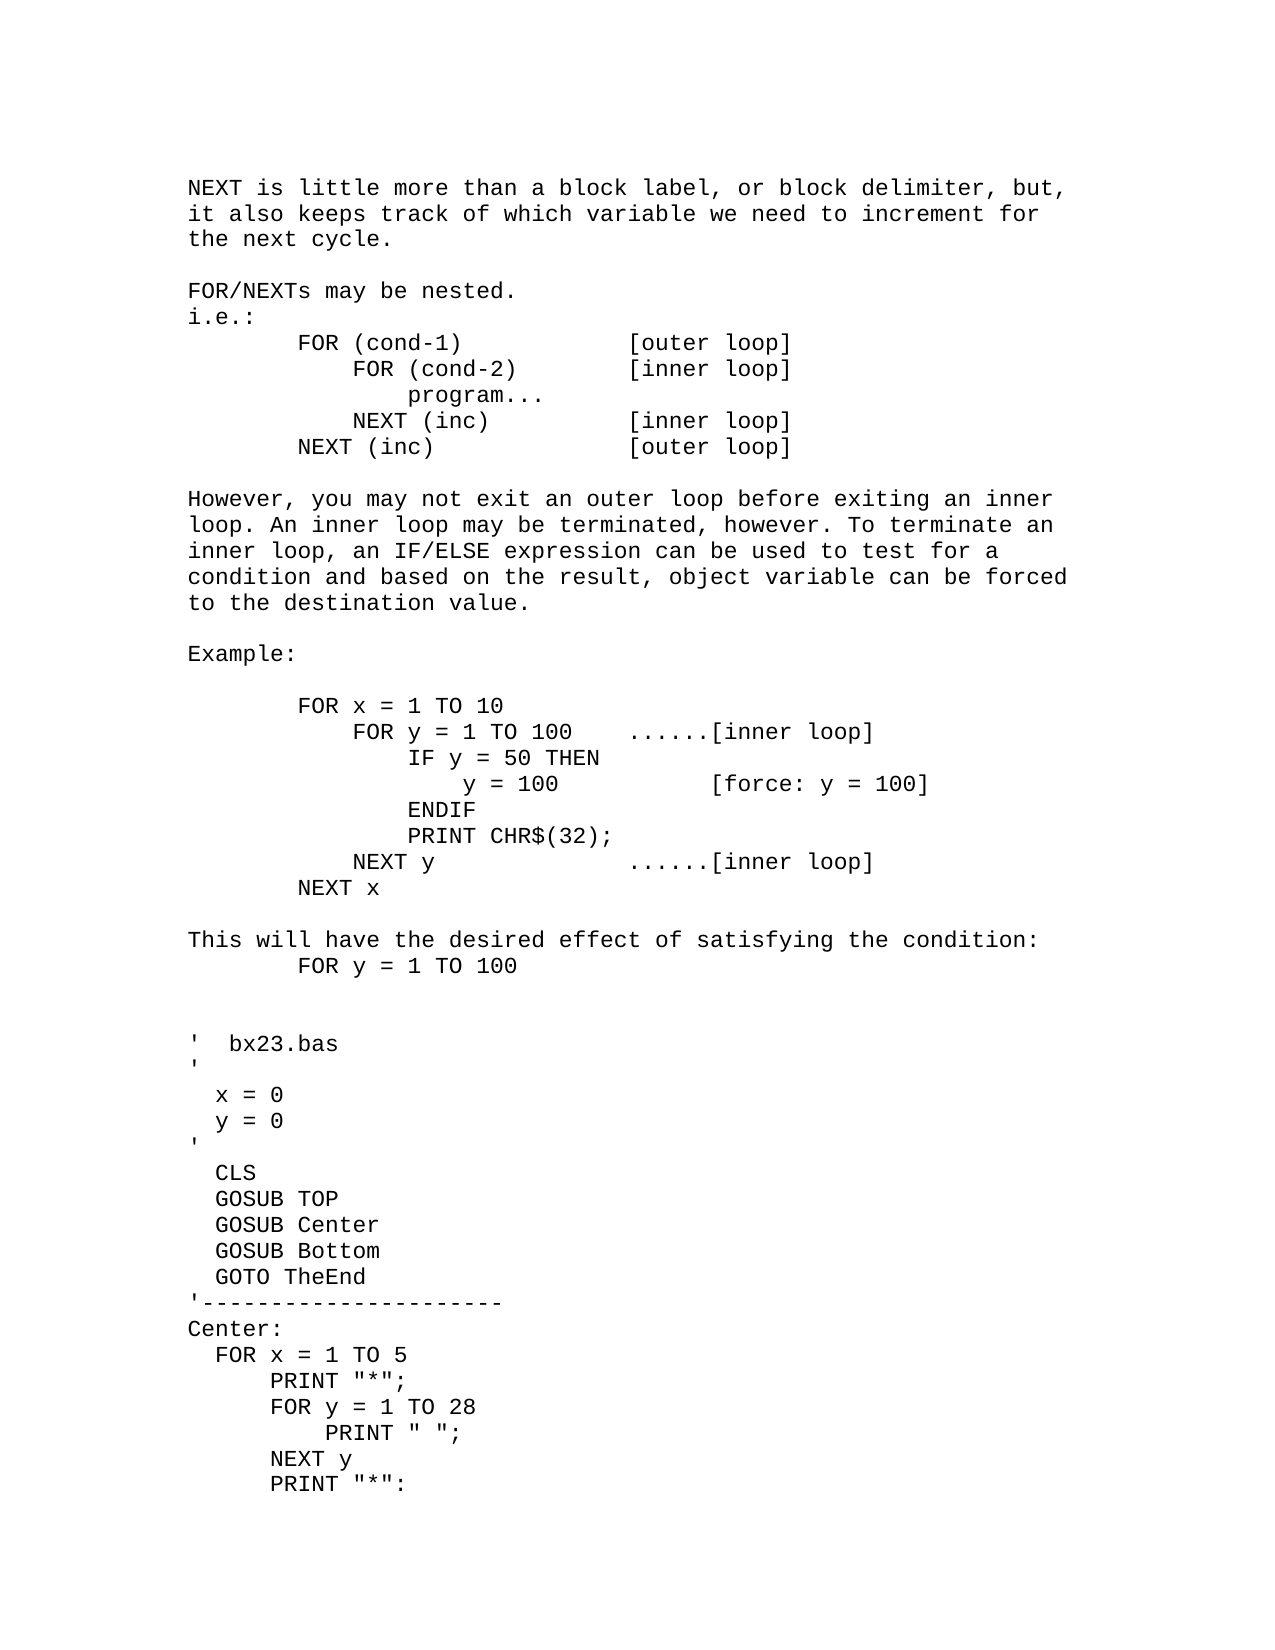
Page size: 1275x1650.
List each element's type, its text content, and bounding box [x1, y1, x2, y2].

text NEXT (inc) [inner loop] [187, 409, 1087, 435]
text '---------------------- [187, 1291, 1087, 1317]
text ' [187, 1058, 1087, 1084]
text CLS [187, 1162, 1087, 1187]
text NEXT x [187, 876, 1087, 902]
text FOR y = 1 TO 100 ......[inner loop] [187, 721, 1087, 747]
text PRINT " "; [187, 1421, 1087, 1447]
text PRINT "*": [187, 1473, 1087, 1499]
text FOR x = 1 TO 10 [187, 695, 1087, 721]
text y = 100 [force: y = 100] [187, 772, 1087, 798]
text FOR x = 1 TO 5 [187, 1343, 1087, 1369]
text PRINT CHR$(32); [187, 824, 1087, 850]
text GOSUB Bottom [187, 1239, 1087, 1265]
text IF y = 50 THEN [187, 747, 1087, 772]
text y = 0 [187, 1110, 1087, 1136]
text NEXT (inc) [outer loop] [187, 435, 1087, 461]
text program... [187, 383, 1087, 409]
text NEXT y [187, 1447, 1087, 1473]
text FOR/NEXTs may be nested. [187, 280, 1087, 306]
text GOSUB Center [187, 1213, 1087, 1239]
text GOTO TheEnd [187, 1265, 1087, 1291]
text GOSUB TOP [187, 1187, 1087, 1213]
text NEXT is little more than a block label, or block delimiter, but, it also keeps track of which variable we need to increment for the next cycle. [187, 176, 1087, 254]
text ENDIF [187, 798, 1087, 824]
text ' [187, 1136, 1087, 1162]
text Example: [187, 643, 1087, 669]
text ' bx23.bas [187, 1032, 1087, 1058]
text However, you may not exit an outer loop before exiting an inner loop. An inner loop may be terminated, however. To terminate an inner loop, an IF/ELSE expression can be used to test for a condition and based on the result, object variable can be forced to the destination value. [187, 487, 1087, 617]
text FOR y = 1 TO 28 [187, 1395, 1087, 1421]
text PRINT "*"; [187, 1369, 1087, 1395]
text FOR y = 1 TO 100 [187, 954, 1087, 980]
text x = 0 [187, 1084, 1087, 1110]
text NEXT y ......[inner loop] [187, 850, 1087, 876]
text i.e.: [187, 306, 1087, 332]
text Center: [187, 1317, 1087, 1343]
text FOR (cond-2) [inner loop] [187, 357, 1087, 383]
text This will have the desired effect of satisfying the condition: [187, 928, 1087, 954]
text FOR (cond-1) [outer loop] [187, 332, 1087, 357]
